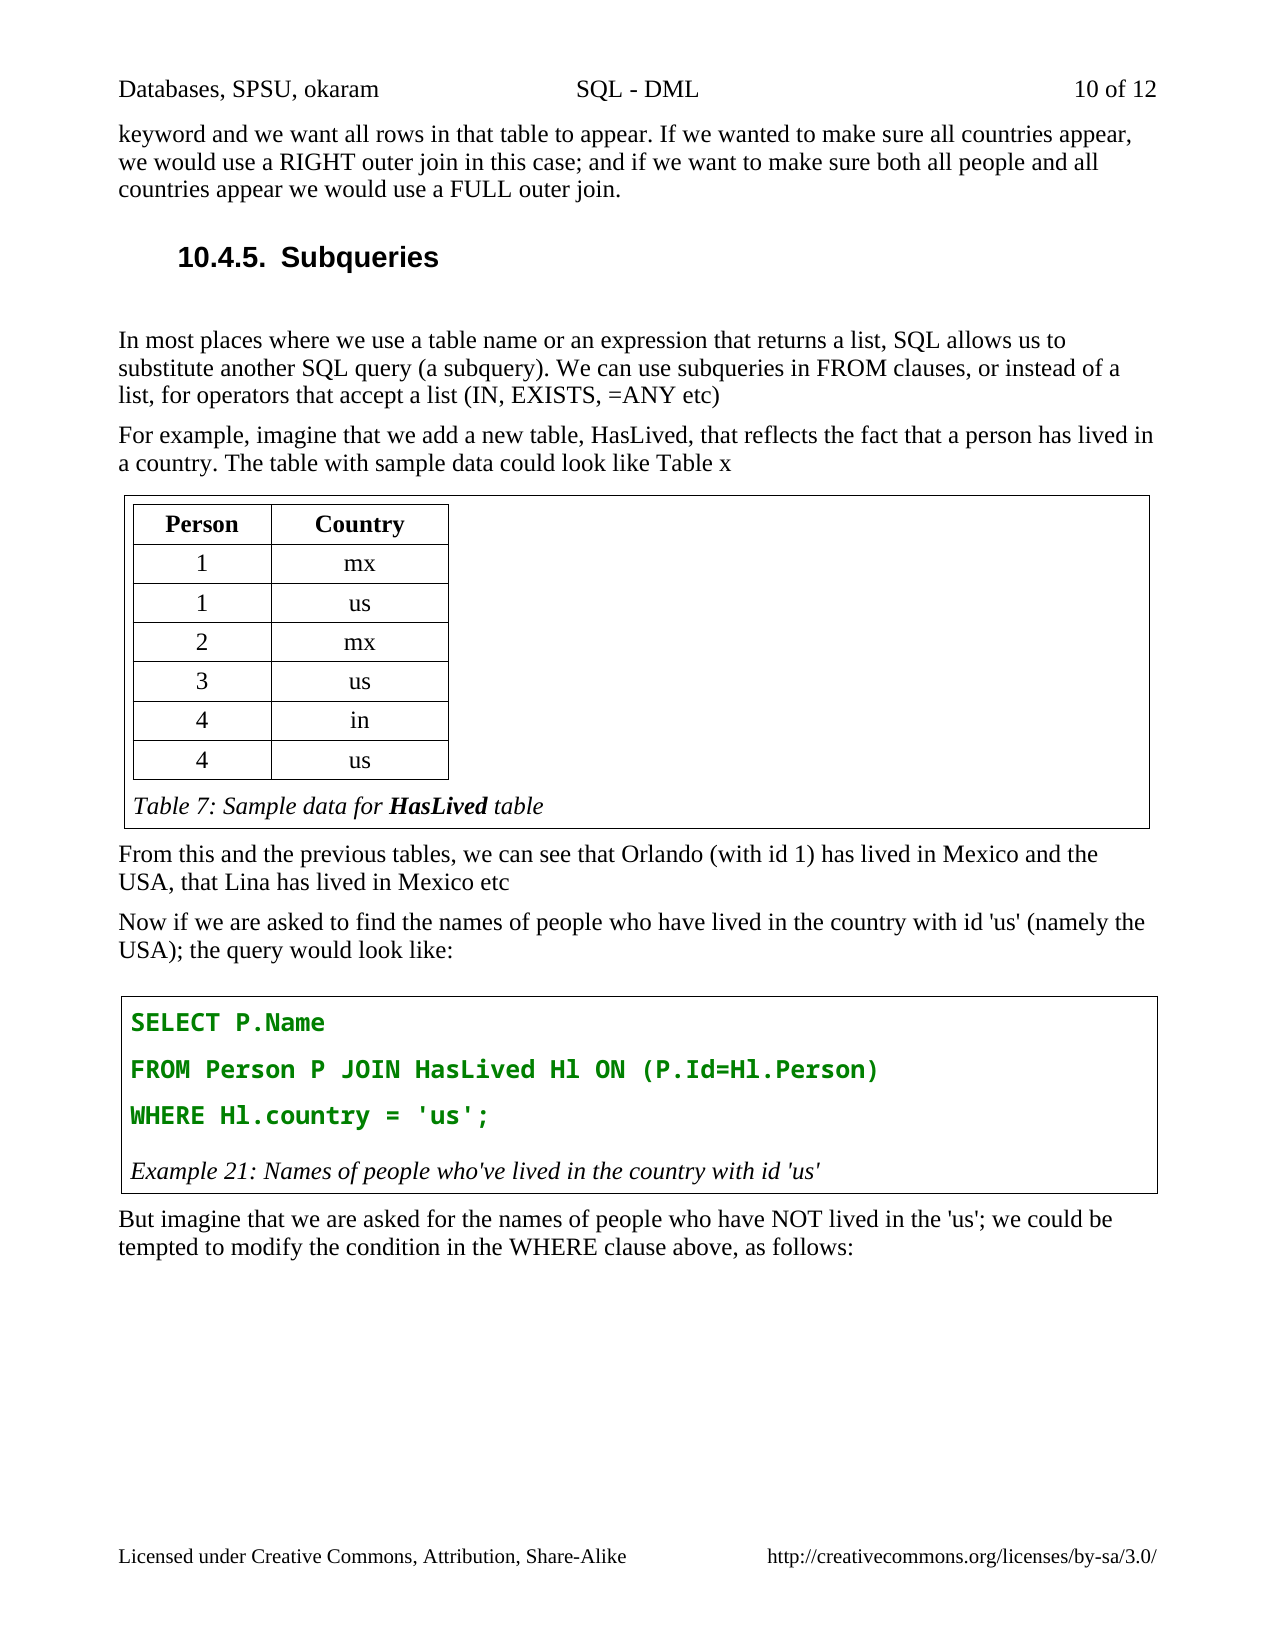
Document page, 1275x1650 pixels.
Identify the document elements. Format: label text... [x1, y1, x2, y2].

table_cell 3 [134, 662, 271, 701]
table_header Person [134, 505, 271, 544]
text Table 7: Sample data for HasLived table [133, 792, 1140, 819]
table_cell us [272, 662, 448, 701]
table_cell us [272, 584, 448, 622]
text keyword and we want all rows in that table to appear. If we wanted to make sure all countries appear, we would use a RIGHT outer join in this case; and if we want to make sure both all people and all countries appear we would use a FULL outer join. [118, 120, 1157, 203]
text From this and the previous tables, we can see that Orlando (with id 1) has lived in Mexico and the USA, that Lina has lived in Mexico etc [118, 489, 1157, 896]
table_cell 1 [134, 545, 271, 583]
table_header Country [272, 505, 448, 544]
text In most places where we use a table name or an expression that returns a list, SQL allows us to substitute another SQL query (a subquery). We can use subqueries in FROM clauses, or instead of a list, for operators that accept a list (IN, EXISTS, =ANY etc) [118, 326, 1157, 409]
table_cell us [272, 741, 448, 779]
text Example 22: Names of people who've lived in the country with id 'us' [130, 1157, 1148, 1184]
text FROM Person P JOIN HasLived Hl ON (P.Id=Hl.Person) [130, 1051, 1148, 1085]
table_cell in [272, 702, 448, 740]
table_cell mx [272, 545, 448, 583]
text WHERE Hl.country = 'us'; [130, 1098, 1148, 1132]
table_cell mx [272, 623, 448, 661]
text Now if we are asked to find the names of people who have lived in the country with id 'us' (namely the USA); the query would look like: [118, 908, 1157, 964]
text SELECT P.Name [130, 1005, 1148, 1039]
text For example, imagine that we add a new table, HasLived, that reflects the fact that a person has lived in a country. The table with sample data could look like Table x [118, 422, 1157, 477]
table_cell 2 [134, 623, 271, 661]
table_cell 4 [134, 741, 271, 779]
subtitle Subqueries [177, 241, 1157, 273]
text But imagine that we are asked for the names of people who have NOT lived in the 'us'; we could be tempted to modify the condition in the WHERE clause above, as follows: [118, 976, 1157, 1261]
table_cell 4 [134, 702, 271, 740]
table_cell 1 [134, 584, 271, 622]
